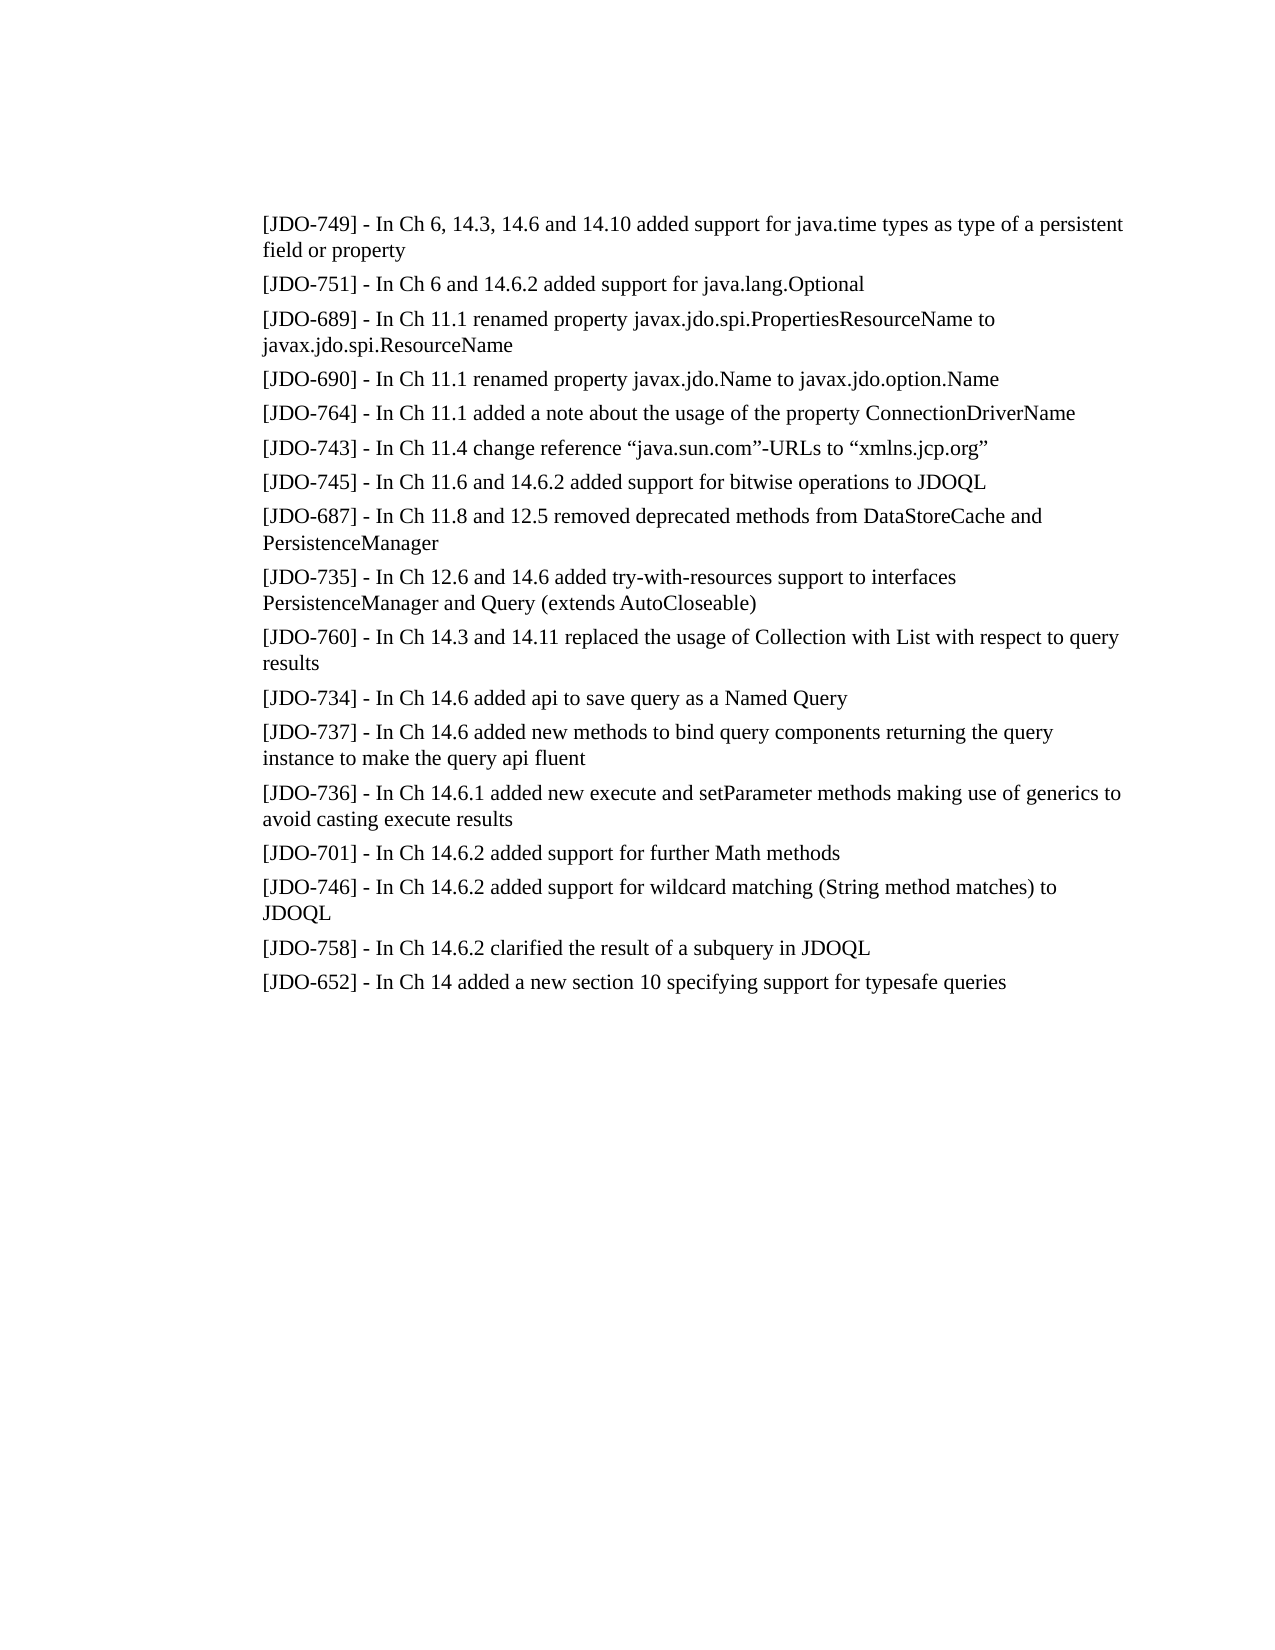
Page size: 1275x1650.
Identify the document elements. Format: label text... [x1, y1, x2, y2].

text [JDO-743] - In Ch 11.4 change reference “java.sun.com”-URLs to “xmlns.jcp.org” [262, 434, 1125, 460]
text [JDO-687] - In Ch 11.8 and 12.5 removed deprecated methods from DataStoreCache and PersistenceManager [262, 503, 1125, 555]
text [JDO-737] - In Ch 14.6 added new methods to bind query components returning the query instance to make the query api fluent [262, 718, 1125, 770]
text [JDO-764] - In Ch 11.1 added a note about the usage of the property ConnectionDriverName [262, 399, 1125, 426]
text [JDO-746] - In Ch 14.6.2 added support for wildcard matching (String method matches) to JDOQL [262, 873, 1125, 926]
text [JDO-734] - In Ch 14.6 added api to save query as a Named Query [262, 684, 1125, 710]
text [JDO-751] - In Ch 6 and 14.6.2 added support for java.lang.Optional [262, 270, 1125, 296]
text [JDO-758] - In Ch 14.6.2 clarified the result of a subquery in JDOQL [262, 934, 1125, 960]
text [JDO-745] - In Ch 11.6 and 14.6.2 added support for bitwise operations to JDOQL [262, 468, 1125, 494]
text [JDO-736] - In Ch 14.6.1 added new execute and setParameter methods making use of generics to avoid casting execute results [262, 779, 1125, 831]
text [JDO-701] - In Ch 14.6.2 added support for further Math methods [262, 839, 1125, 865]
text [JDO-652] - In Ch 14 added a new section 10 specifying support for typesafe queries [262, 968, 1125, 994]
text [JDO-735] - In Ch 12.6 and 14.6 added try-with-resources support to interfaces PersistenceManager and Query (extends AutoCloseable) [262, 563, 1125, 615]
text [JDO-760] - In Ch 14.3 and 14.11 replaced the usage of Collection with List with respect to query results [262, 623, 1125, 676]
text [JDO-749] - In Ch 6, 14.3, 14.6 and 14.10 added support for java.time types as type of a persistent field or property [262, 210, 1125, 262]
text [JDO-689] - In Ch 11.1 renamed property javax.jdo.spi.PropertiesResourceName to javax.jdo.spi.ResourceName [262, 305, 1125, 357]
text [JDO-690] - In Ch 11.1 renamed property javax.jdo.Name to javax.jdo.option.Name [262, 365, 1125, 391]
